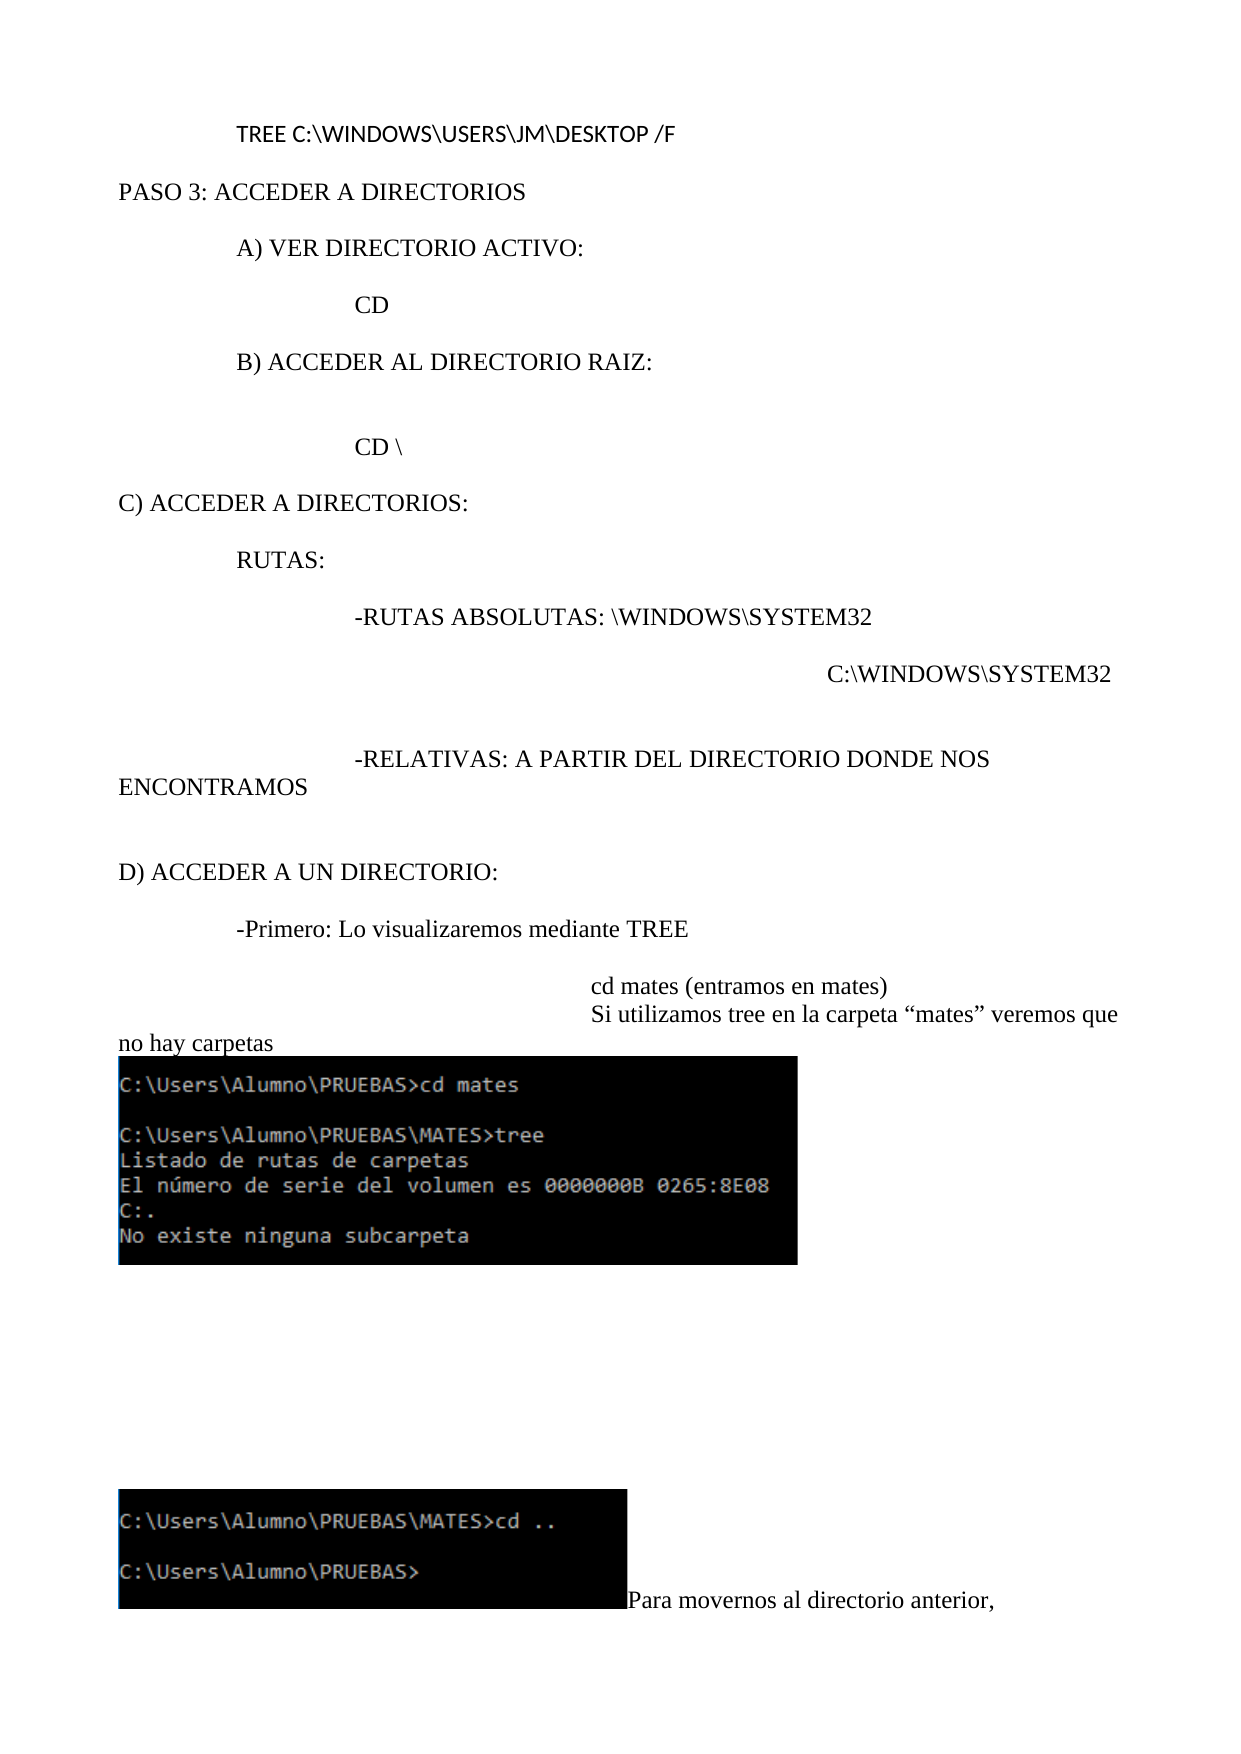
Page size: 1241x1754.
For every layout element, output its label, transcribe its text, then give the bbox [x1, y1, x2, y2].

text B) ACCEDER AL DIRECTORIO RAIZ: [118, 347, 1122, 376]
text Para movernos al directorio anterior, [118, 1490, 1122, 1614]
text -Primero: Lo visualizaremos mediante TREE [118, 914, 1122, 943]
text cd mates (entramos en mates) [118, 971, 1122, 999]
text C) ACCEDER A DIRECTORIOS: [118, 488, 1122, 517]
text TREE C:\WINDOWS\USERS\JM\DESKTOP /F [118, 118, 1122, 149]
text RUTAS: [118, 545, 1122, 574]
text CD \ [118, 432, 1122, 461]
text A) VER DIRECTORIO ACTIVO: [118, 233, 1122, 262]
text -RUTAS ABSOLUTAS: \WINDOWS\SYSTEM32 [118, 602, 1122, 631]
text Si utilizamos tree en la carpeta “mates” veremos que no hay carpetas [118, 999, 1122, 1057]
text C:\WINDOWS\SYSTEM32 [118, 659, 1122, 688]
text PASO 3: ACCEDER A DIRECTORIOS [118, 177, 1122, 205]
text -RELATIVAS: A PARTIR DEL DIRECTORIO DONDE NOS ENCONTRAMOS [118, 744, 1122, 801]
text CD [118, 290, 1122, 319]
text D) ACCEDER A UN DIRECTORIO: [118, 857, 1122, 886]
